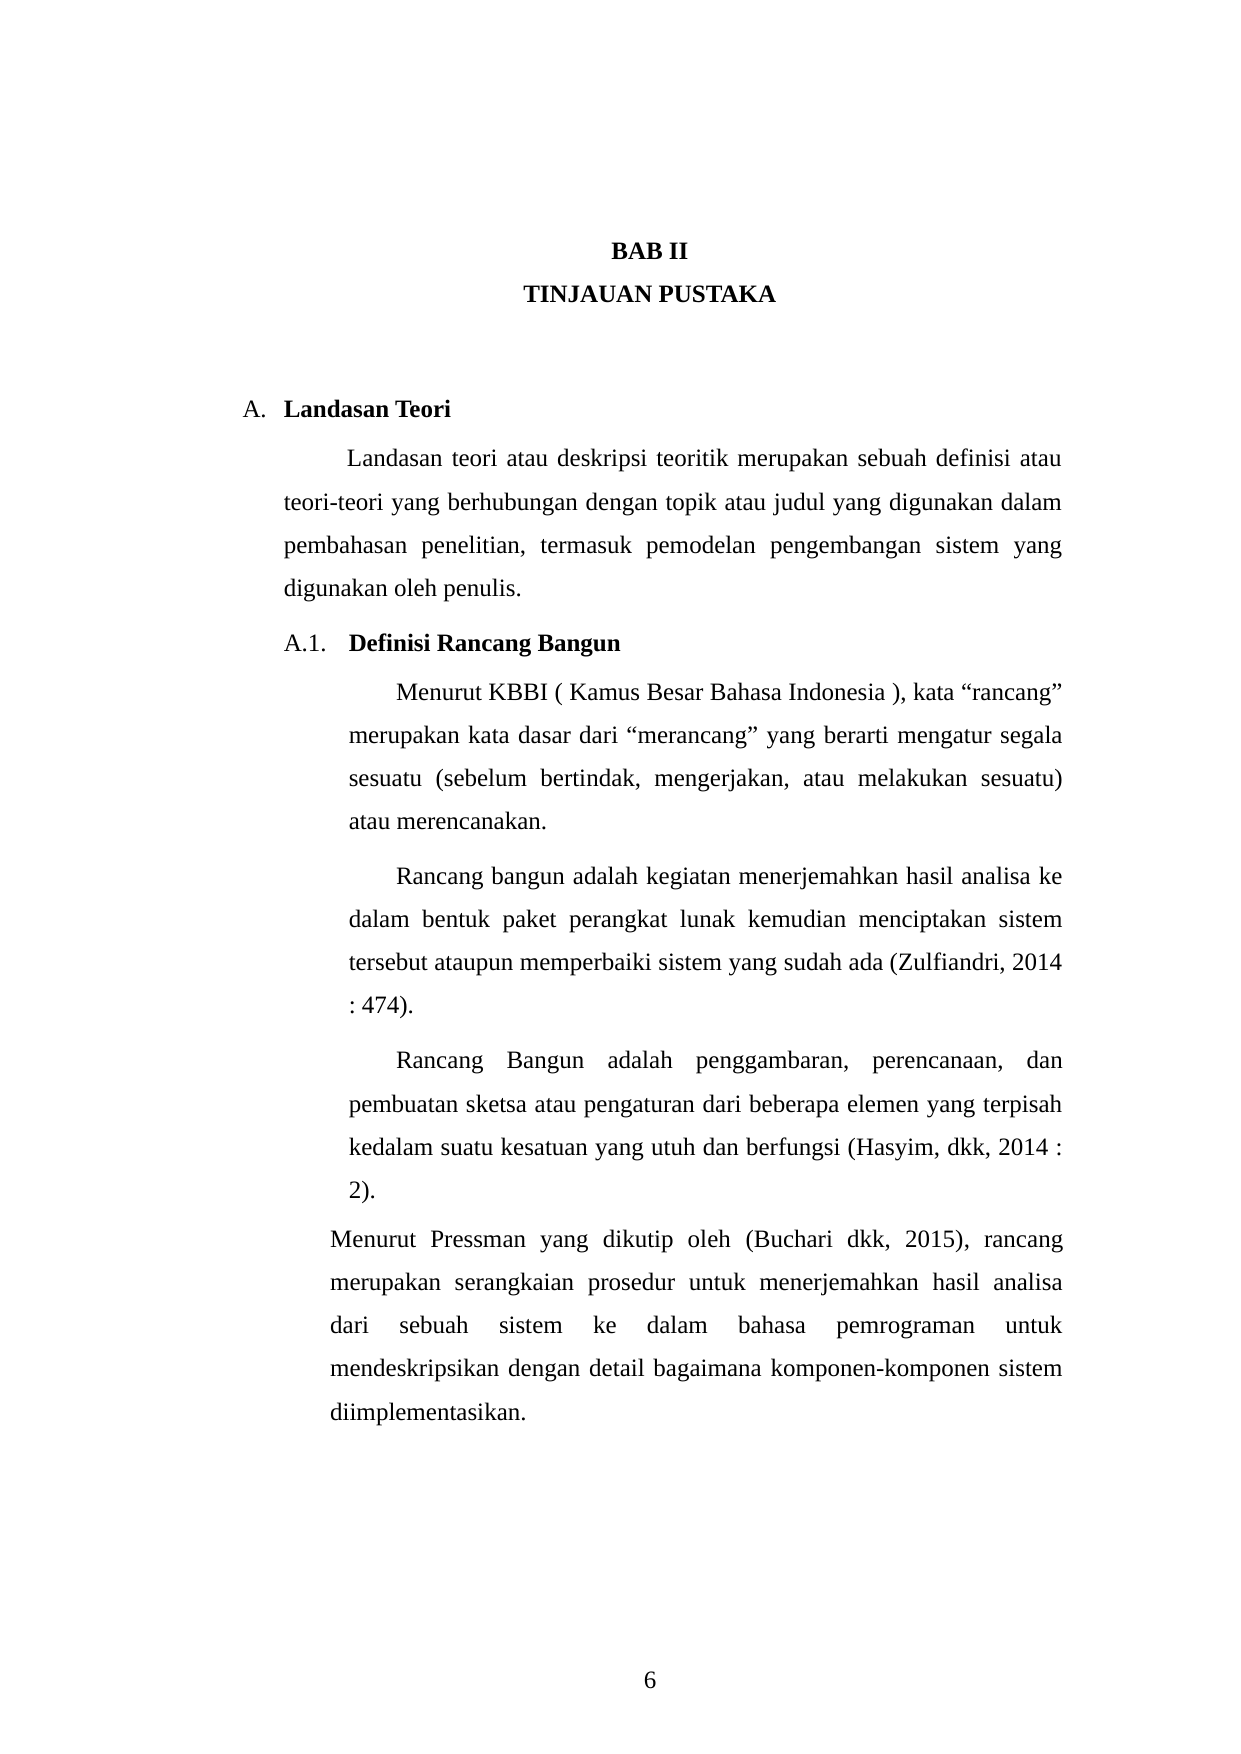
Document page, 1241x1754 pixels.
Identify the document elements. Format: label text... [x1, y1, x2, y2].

text TINJAUAN PUSTAKA [236, 279, 1063, 308]
text Rancang bangun adalah kegiatan menerjemahkan hasil analisa ke dalam bentuk paket perangkat lunak kemudian menciptakan sistem tersebut ataupun memperbaiki sistem yang sudah ada (Zulfiandri, 2014 : 474). [348, 861, 1063, 1019]
text Menurut KBBI ( Kamus Besar Bahasa Indonesia ), kata “rancang” merupakan kata dasar dari “merancang” yang berarti mengatur segala sesuatu (sebelum bertindak, mengerjakan, atau melakukan sesuatu) atau merencanakan. [348, 677, 1063, 835]
list Landasan teori atau deskripsi teoritik merupakan sebuah definisi atau teori-teori yang berhubungan dengan topik atau judul yang digunakan dalam pembahasan penelitian, termasuk pemodelan pengembangan sistem yang digunakan oleh penulis. [242, 443, 1063, 602]
list Landasan Teori [242, 394, 1063, 423]
text Rancang Bangun adalah penggambaran, perencanaan, dan pembuatan sketsa atau pengaturan dari beberapa elemen yang terpisah kedalam suatu kesatuan yang utuh dan berfungsi (Hasyim, dkk, 2014 : 2). [348, 1046, 1063, 1204]
text Menurut Pressman yang dikutip oleh (Buchari dkk, 2015)⁠, rancang merupakan serangkaian prosedur untuk menerjemahkan hasil analisa dari sebuah sistem ke dalam bahasa pemrograman untuk mendeskripsikan dengan detail bagaimana komponen-komponen sistem diimplementasikan. [330, 1224, 1063, 1425]
text BAB II [236, 236, 1063, 265]
list Definisi Rancang Bangun [266, 628, 1063, 657]
